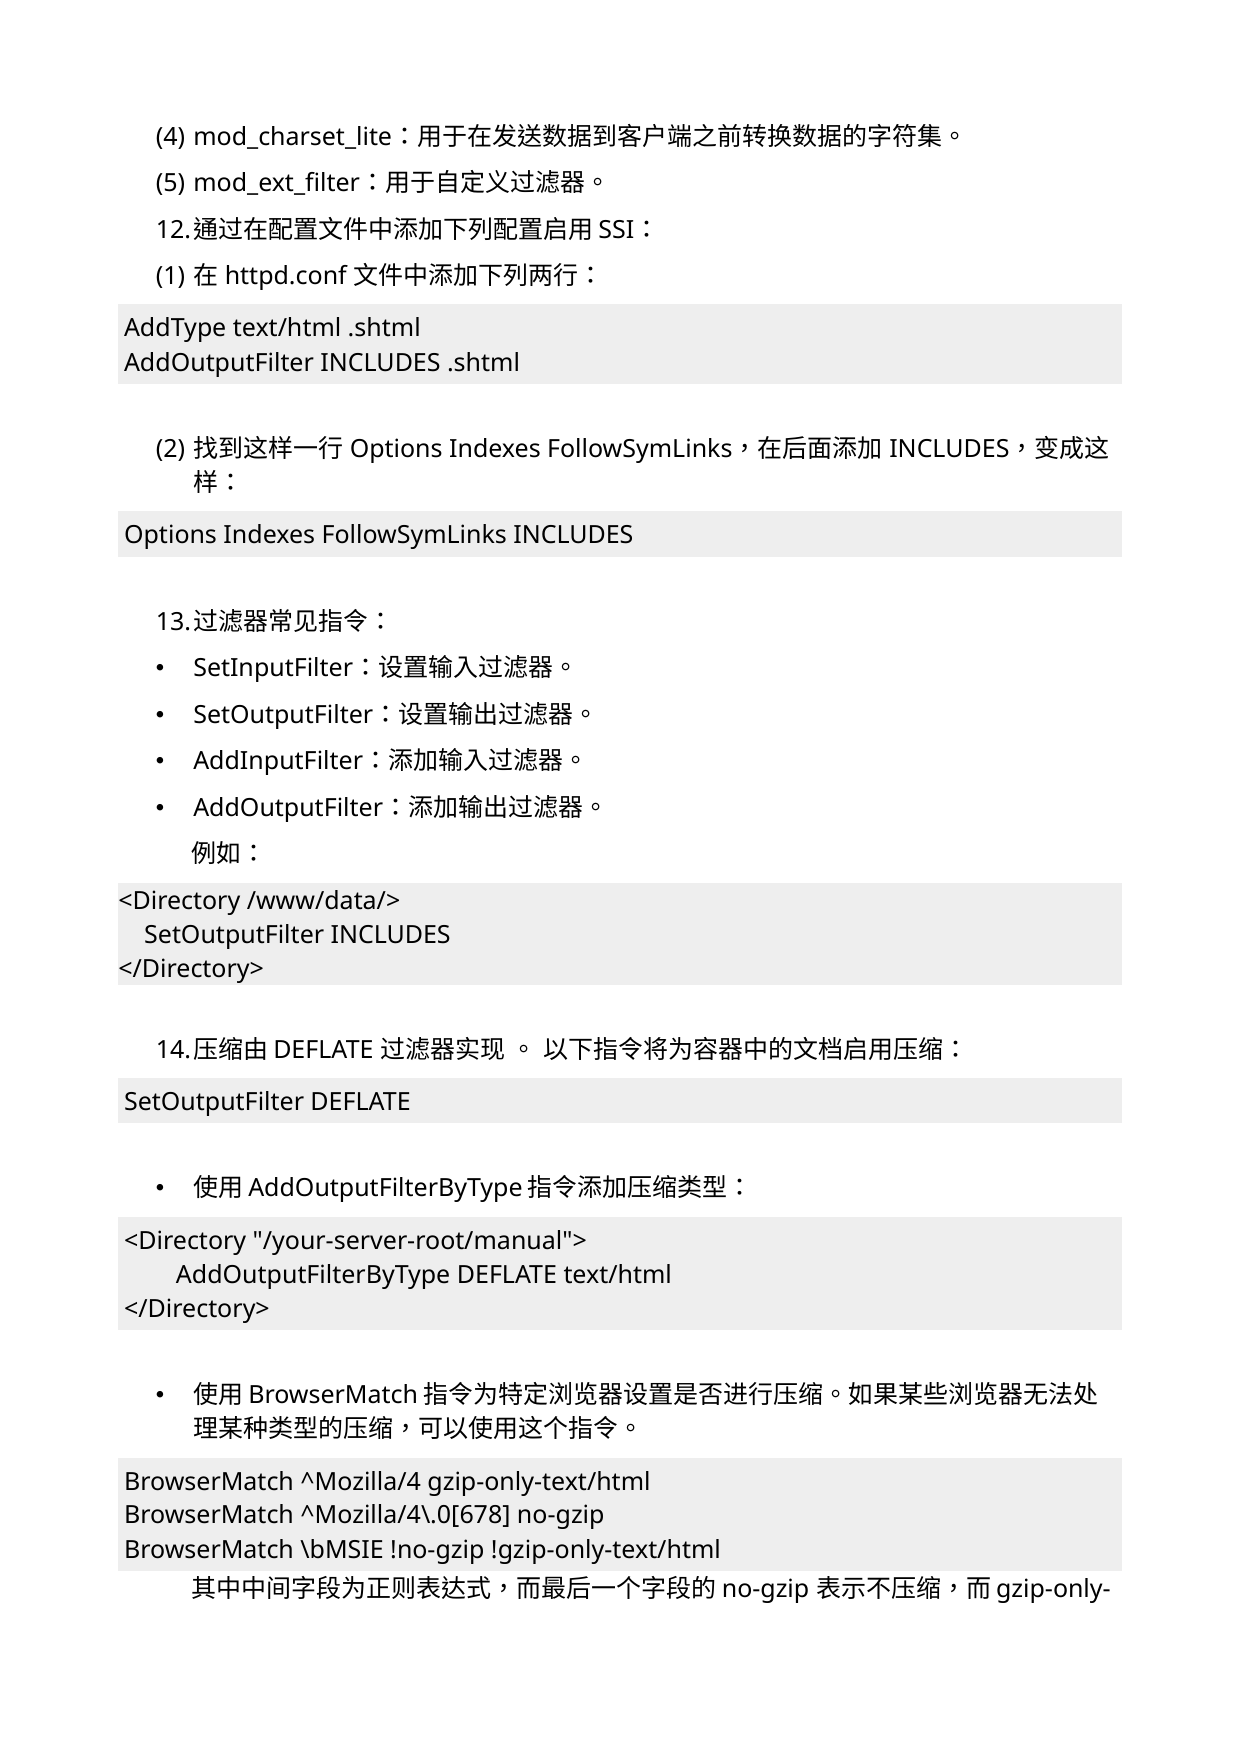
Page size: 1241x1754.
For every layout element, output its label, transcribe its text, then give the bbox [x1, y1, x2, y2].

text 例如： [118, 836, 1122, 870]
list 通过在配置文件中添加下列配置启用SSI： [156, 211, 1122, 245]
table_header <Directory "/your-server-root/manual"> AddOutputFilterByType DEFLATE text/html </Directory> [118, 1217, 1122, 1330]
text 其中中间字段为正则表达式，而最后一个字段的no-gzip 表示不压缩，而gzip-only- [118, 1571, 1122, 1605]
table_header BrowserMatch ^Mozilla/4 gzip-only-text/html BrowserMatch ^Mozilla/4\.0[678] no-gzip BrowserMatch \bMSIE !no-gzip !gzip-only-text/html [118, 1458, 1122, 1571]
table_header <Directory /www/data/> SetOutputFilter INCLUDES </Directory> [118, 883, 1122, 985]
list 过滤器常见指令： [156, 603, 1122, 637]
list SetInputFilter：设置输入过滤器。 [156, 650, 1122, 684]
table_header Options Indexes FollowSymLinks INCLUDES [118, 511, 1122, 557]
list 压缩由DEFLATE 过滤器实现 。 以下指令将为容器中的文档启用压缩： [156, 1031, 1122, 1065]
list 在 httpd.conf 文件中添加下列两行： [156, 258, 1122, 292]
table_header SetOutputFilter DEFLATE [118, 1078, 1122, 1123]
list AddInputFilter：添加输入过滤器。 [156, 743, 1122, 777]
list 使用BrowserMatch指令为特定浏览器设置是否进行压缩。如果某些浏览器无法处理某种类型的压缩，可以使用这个指令。 [156, 1377, 1122, 1445]
table_header AddType text/html .shtml AddOutputFilter INCLUDES .shtml [118, 304, 1122, 384]
list mod_charset_lite：用于在发送数据到客户端之前转换数据的字符集。 [156, 118, 1122, 152]
list 使用AddOutputFilterByType指令添加压缩类型： [156, 1170, 1122, 1204]
list 找到这样一行 Options Indexes FollowSymLinks，在后面添加 INCLUDES，变成这样： [156, 431, 1122, 499]
list mod_ext_filter：用于自定义过滤器。 [156, 165, 1122, 199]
list AddOutputFilter：添加输出过滤器。 [156, 789, 1122, 823]
list SetOutputFilter：设置输出过滤器。 [156, 696, 1122, 730]
